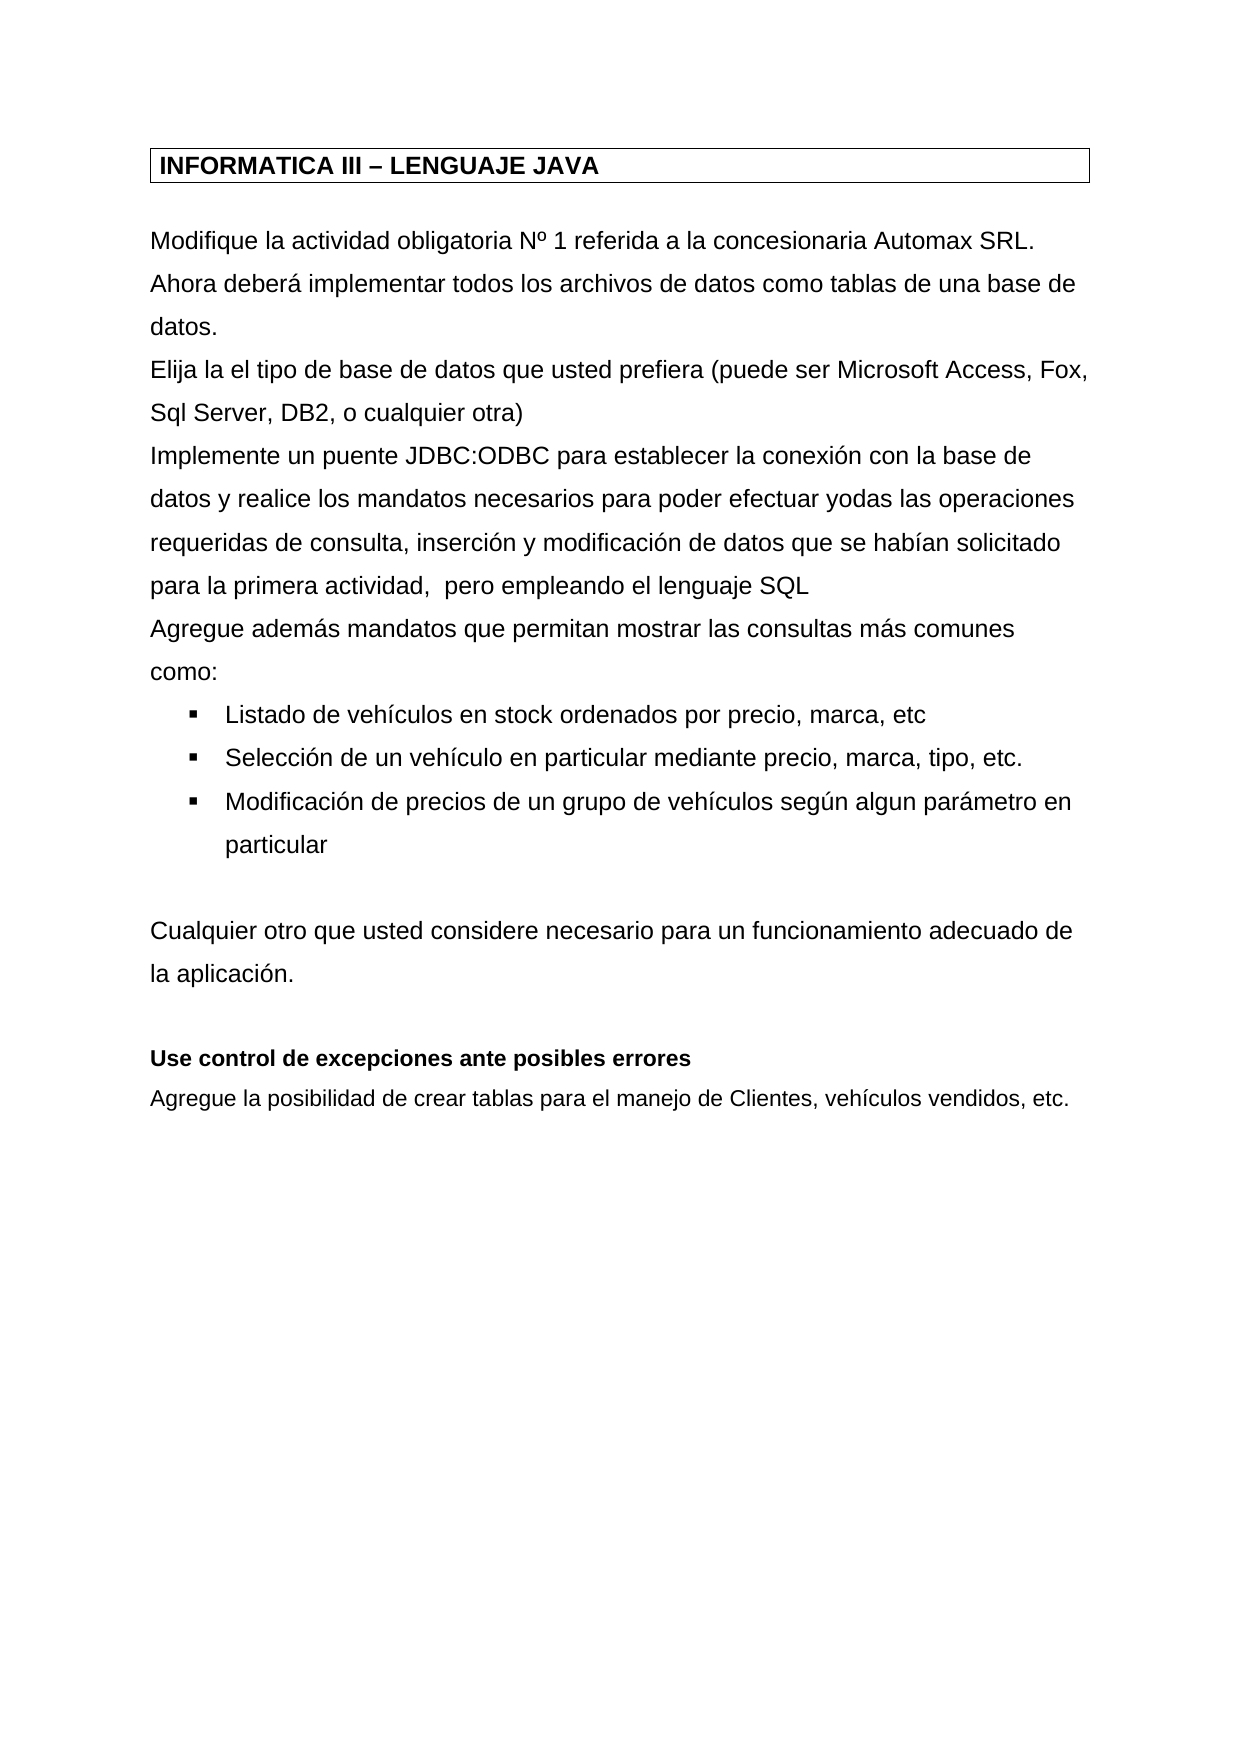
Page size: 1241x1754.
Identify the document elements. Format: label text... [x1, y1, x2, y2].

text Elija la el tipo de base de datos que usted prefiera (puede ser Microsoft Access, Fox, Sql Server, DB2, o cualquier otra) [150, 355, 1090, 427]
subtitle INFORMATICA III – LENGUAJE JAVA [151, 149, 1089, 182]
subtitle Use control de excepciones ante posibles errores [150, 1045, 1090, 1072]
text Modifique la actividad obligatoria Nº 1 referida a la concesionaria Automax SRL. [150, 226, 1090, 254]
list Selección de un vehículo en particular mediante precio, marca, tipo, etc. [187, 743, 1090, 772]
text Agregue además mandatos que permitan mostrar las consultas más comunes como: [150, 614, 1090, 686]
list Listado de vehículos en stock ordenados por precio, marca, etc [187, 700, 1090, 729]
list Modificación de precios de un grupo de vehículos según algun parámetro en particular [187, 787, 1090, 858]
text Ahora deberá implementar todos los archivos de datos como tablas de una base de datos. [150, 269, 1090, 341]
text Agregue la posibilidad de crear tablas para el manejo de Clientes, vehículos vendidos, etc. [150, 1085, 1090, 1111]
text Cualquier otro que usted considere necesario para un funcionamiento adecuado de la aplicación. [150, 916, 1090, 988]
text Implemente un puente JDBC:ODBC para establecer la conexión con la base de datos y realice los mandatos necesarios para poder efectuar yodas las operaciones requeridas de consulta, inserción y modificación de datos que se habían solicitado para la primera actividad, pero empleando el lenguaje SQL [150, 441, 1090, 599]
